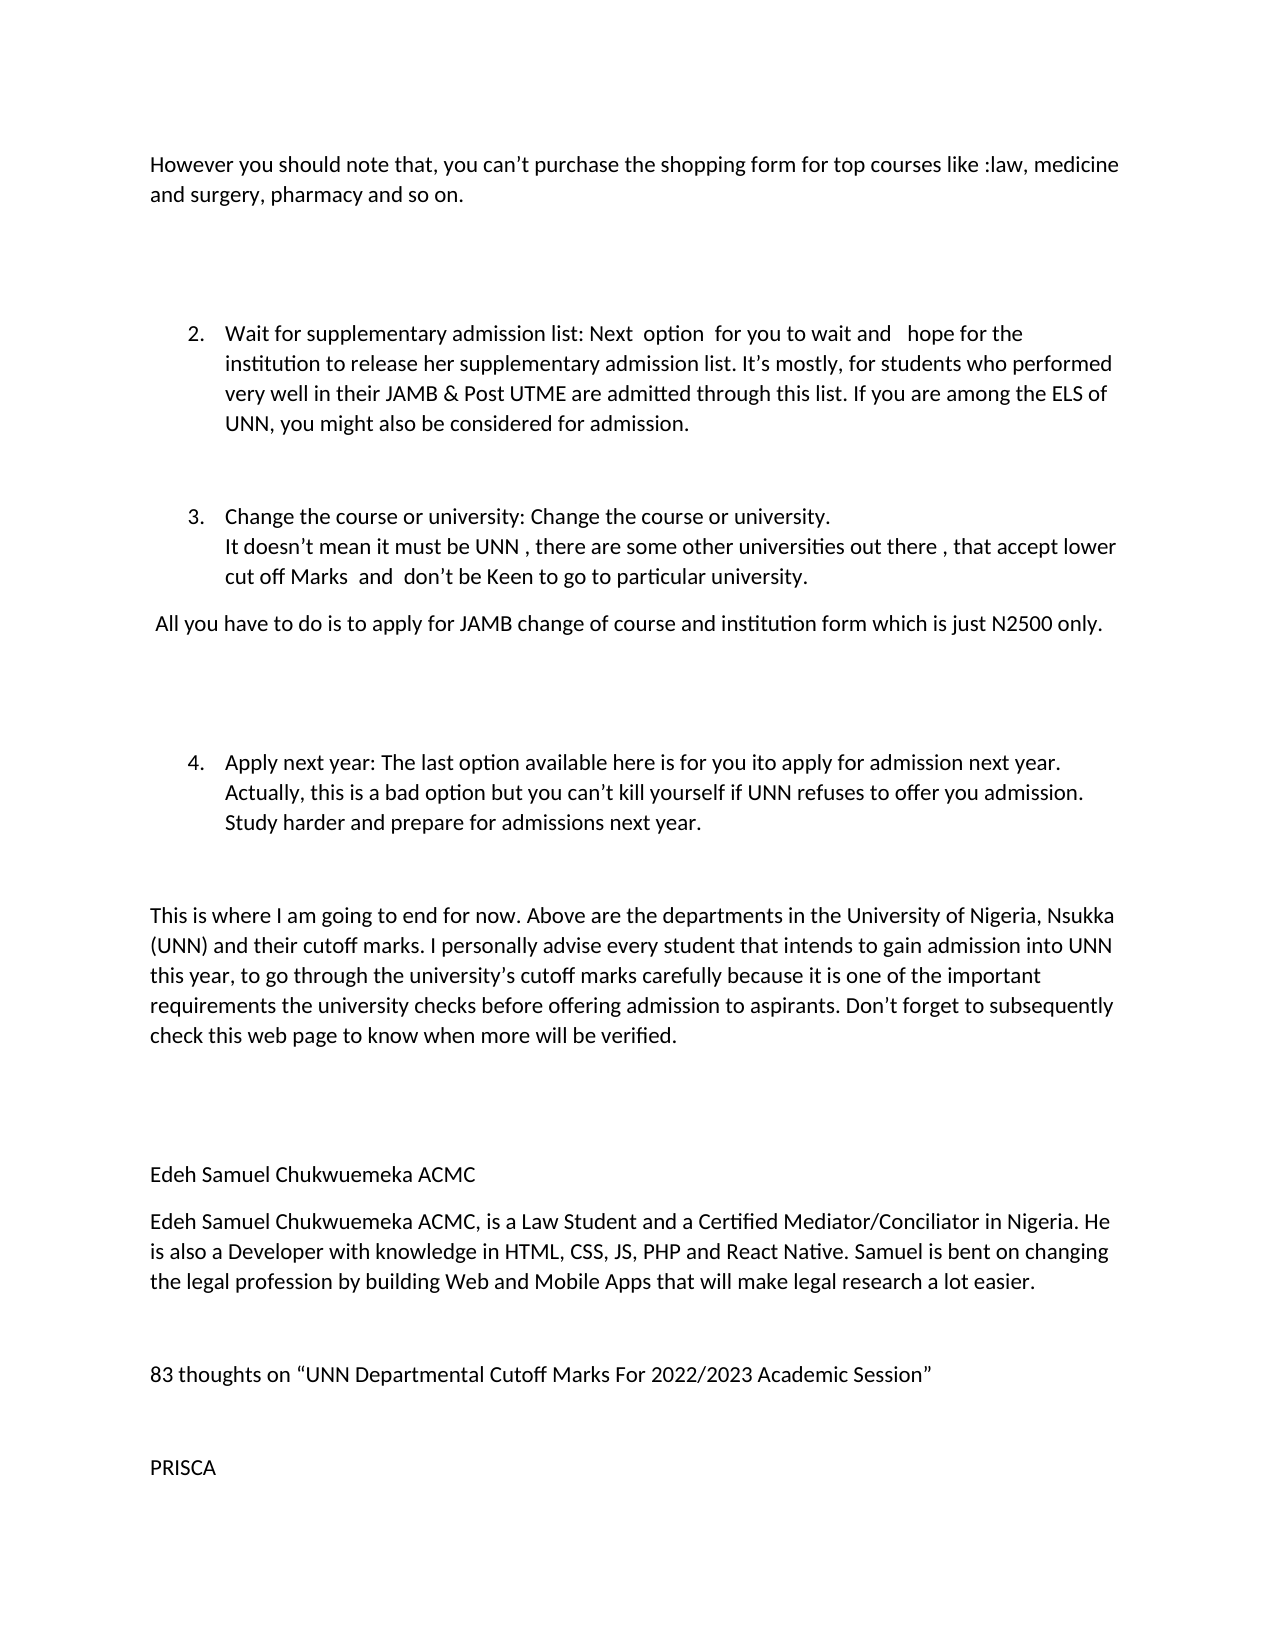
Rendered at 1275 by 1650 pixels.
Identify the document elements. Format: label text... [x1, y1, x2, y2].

text This is where I am going to end for now. Above are the departments in the University of Nigeria, Nsukka (UNN) and their cutoff marks. I personally advise every student that intends to gain admission into UNN this year, to go through the university’s cutoff marks carefully because it is one of the important requirements the university checks before offering admission to aspirants. Don’t forget to subsequently check this web page to know when more will be verified. [150, 901, 1125, 1049]
text 83 thoughts on “UNN Departmental Cutoff Marks For 2022/2023 Academic Session” [150, 1360, 1125, 1388]
text However you should note that, you can’t purchase the shopping form for top courses like :law, medicine and surgery, pharmacy and so on. [150, 150, 1125, 208]
text All you have to do is to apply for JAMB change of course and institution form which is just N2500 only. [150, 609, 1125, 637]
list Wait for supplementary admission list: Next option for you to wait and hope for the institution to release her supplementary admission list. It’s mostly, for students who performed very well in their JAMB & Post UTME are admitted through this list. If you are among the ELS of UNN, you might also be considered for admission. [187, 319, 1125, 437]
text Edeh Samuel Chukwuemeka ACMC [150, 1161, 1125, 1189]
text PRISCA [150, 1453, 1125, 1481]
list It doesn’t mean it must be UNN , there are some other universities out there , that accept lower cut off Marks and don’t be Keen to go to particular university. [225, 532, 1125, 590]
text Edeh Samuel Chukwuemeka ACMC, is a Law Student and a Certified Mediator/Conciliator in Nigeria. He is also a Developer with knowledge in HTML, CSS, JS, PHP and React Native. Samuel is bent on changing the legal profession by building Web and Mobile Apps that will make legal research a lot easier. [150, 1207, 1125, 1295]
list Apply next year: The last option available here is for you ito apply for admission next year. Actually, this is a bad option but you can’t kill yourself if UNN refuses to offer you admission. Study harder and prepare for admissions next year. [187, 748, 1125, 836]
list Change the course or university: Change the course or university. [187, 502, 1125, 530]
